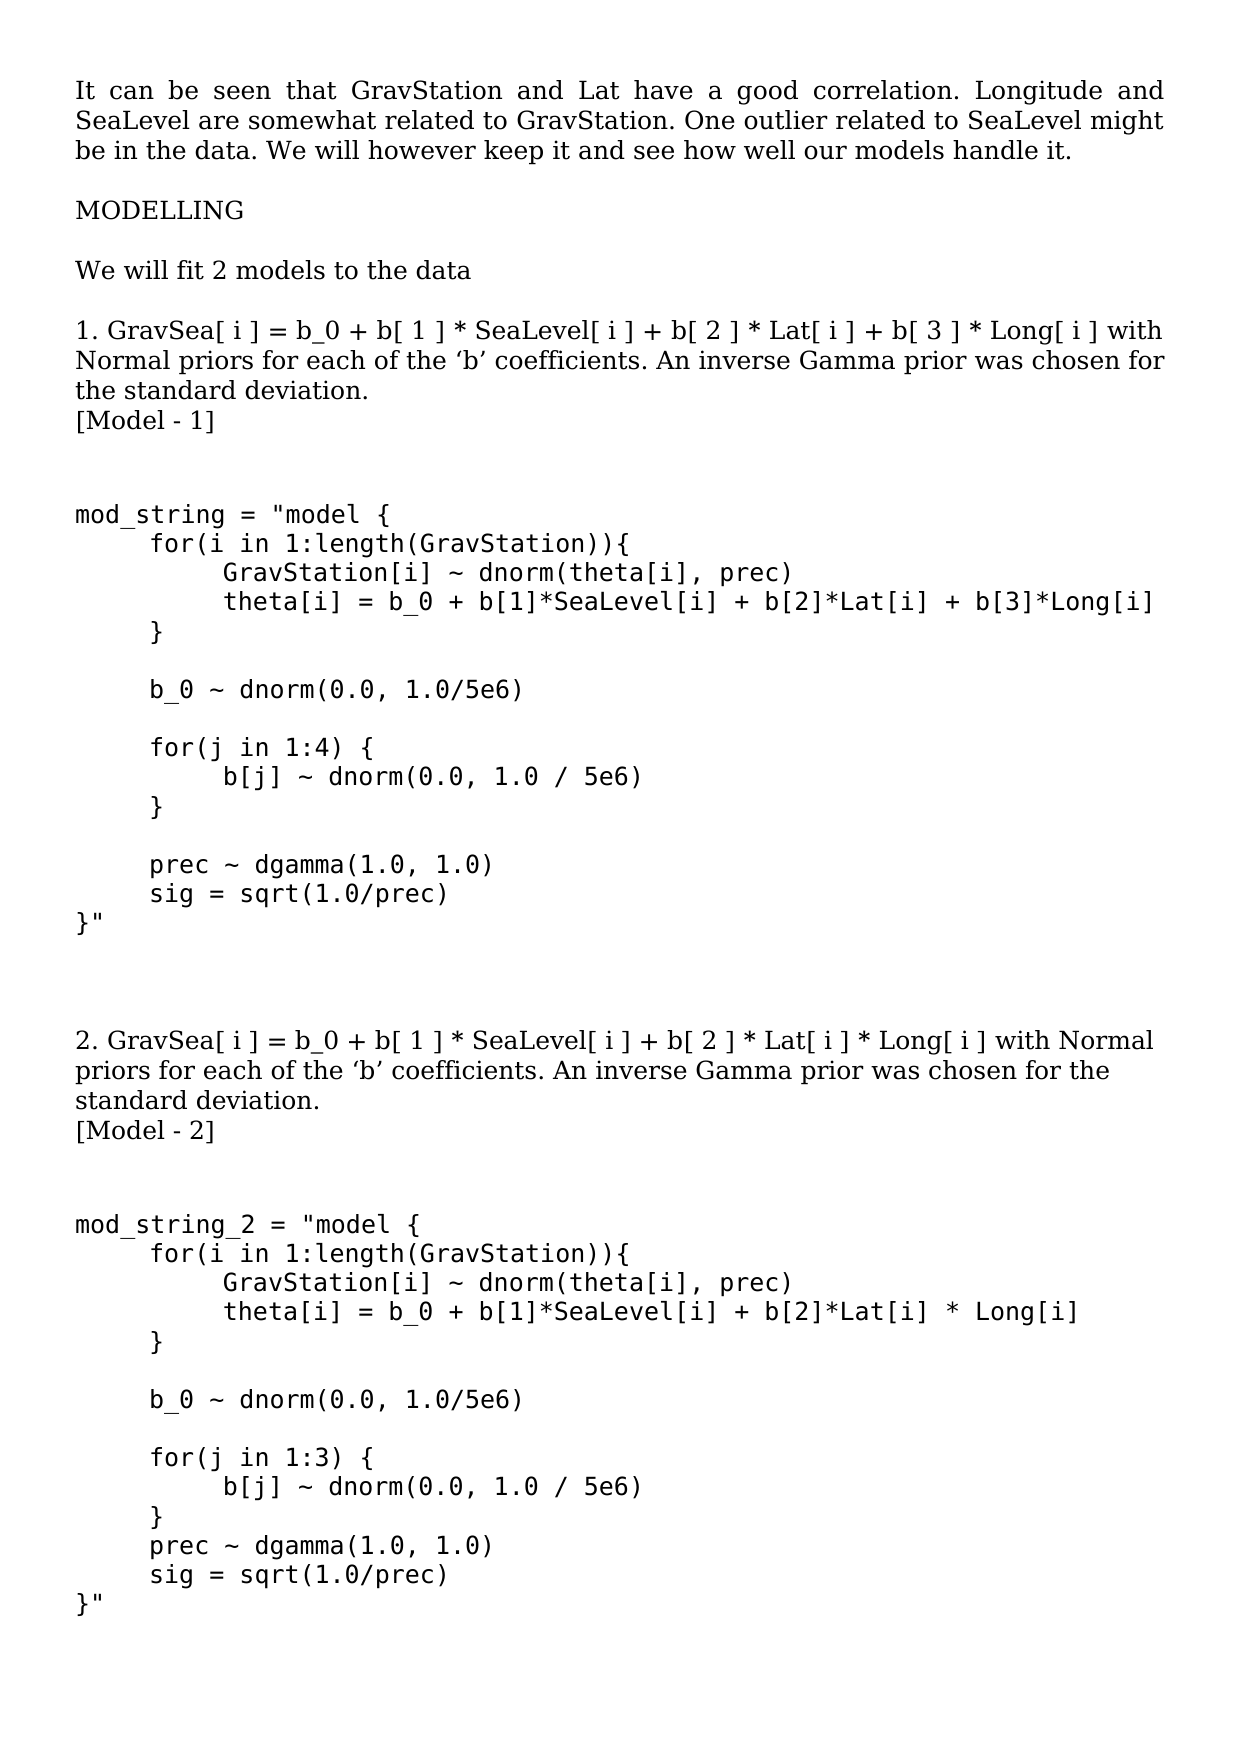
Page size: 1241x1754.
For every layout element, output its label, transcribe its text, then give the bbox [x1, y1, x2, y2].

text prec ~ dgamma(1.0, 1.0) [75, 850, 1165, 879]
text sig = sqrt(1.0/prec) [75, 879, 1165, 908]
text theta[i] = b_0 + b[1]*SeaLevel[i] + b[2]*Lat[i] * Long[i] [75, 1297, 1165, 1327]
text for(j in 1:3) { [75, 1443, 1165, 1472]
text b[j] ~ dnorm(0.0, 1.0 / 5e6) [75, 762, 1165, 792]
text for(i in 1:length(GravStation)){ [75, 1239, 1165, 1268]
text [Model - 1] [75, 405, 1165, 435]
text mod_string = "model { [75, 500, 1165, 529]
text sig = sqrt(1.0/prec) [75, 1560, 1165, 1589]
text }" [75, 1589, 1165, 1618]
text } [75, 792, 1165, 821]
text GravStation[i] ~ dnorm(theta[i], prec) [75, 558, 1165, 587]
text theta[i] = b_0 + b[1]*SeaLevel[i] + b[2]*Lat[i] + b[3]*Long[i] [75, 587, 1165, 617]
text } [75, 617, 1165, 646]
text }" [75, 908, 1165, 937]
text 1. GravSea[ i ] = b_0 + b[ 1 ] * SeaLevel[ i ] + b[ 2 ] * Lat[ i ] + b[ 3 ] * Long[ i ] with Normal priors for each of the ‘b’ coefficients. An inverse Gamma prior was chosen for the standard deviation. [75, 315, 1165, 405]
text } [75, 1327, 1165, 1356]
text b_0 ~ dnorm(0.0, 1.0/5e6) [75, 675, 1165, 704]
text We will fit 2 models to the data [75, 255, 1165, 285]
text b[j] ~ dnorm(0.0, 1.0 / 5e6) [75, 1472, 1165, 1502]
text prec ~ dgamma(1.0, 1.0) [75, 1531, 1165, 1560]
text It can be seen that GravStation and Lat have a good correlation. Longitude and SeaLevel are somewhat related to GravStation. One outlier related to SeaLevel might be in the data. We will however keep it and see how well our models handle it. [75, 75, 1165, 165]
text } [75, 1502, 1165, 1531]
text 2. GravSea[ i ] = b_0 + b[ 1 ] * SeaLevel[ i ] + b[ 2 ] * Lat[ i ] * Long[ i ] with Normal priors for each of the ‘b’ coefficients. An inverse Gamma prior was chosen for the standard deviation. [75, 1025, 1165, 1115]
text mod_string_2 = "model { [75, 1210, 1165, 1239]
text for(i in 1:length(GravStation)){ [75, 529, 1165, 558]
text [Model - 2] [75, 1115, 1165, 1145]
text b_0 ~ dnorm(0.0, 1.0/5e6) [75, 1385, 1165, 1414]
text MODELLING [75, 195, 1165, 225]
text GravStation[i] ~ dnorm(theta[i], prec) [75, 1268, 1165, 1297]
text for(j in 1:4) { [75, 733, 1165, 762]
